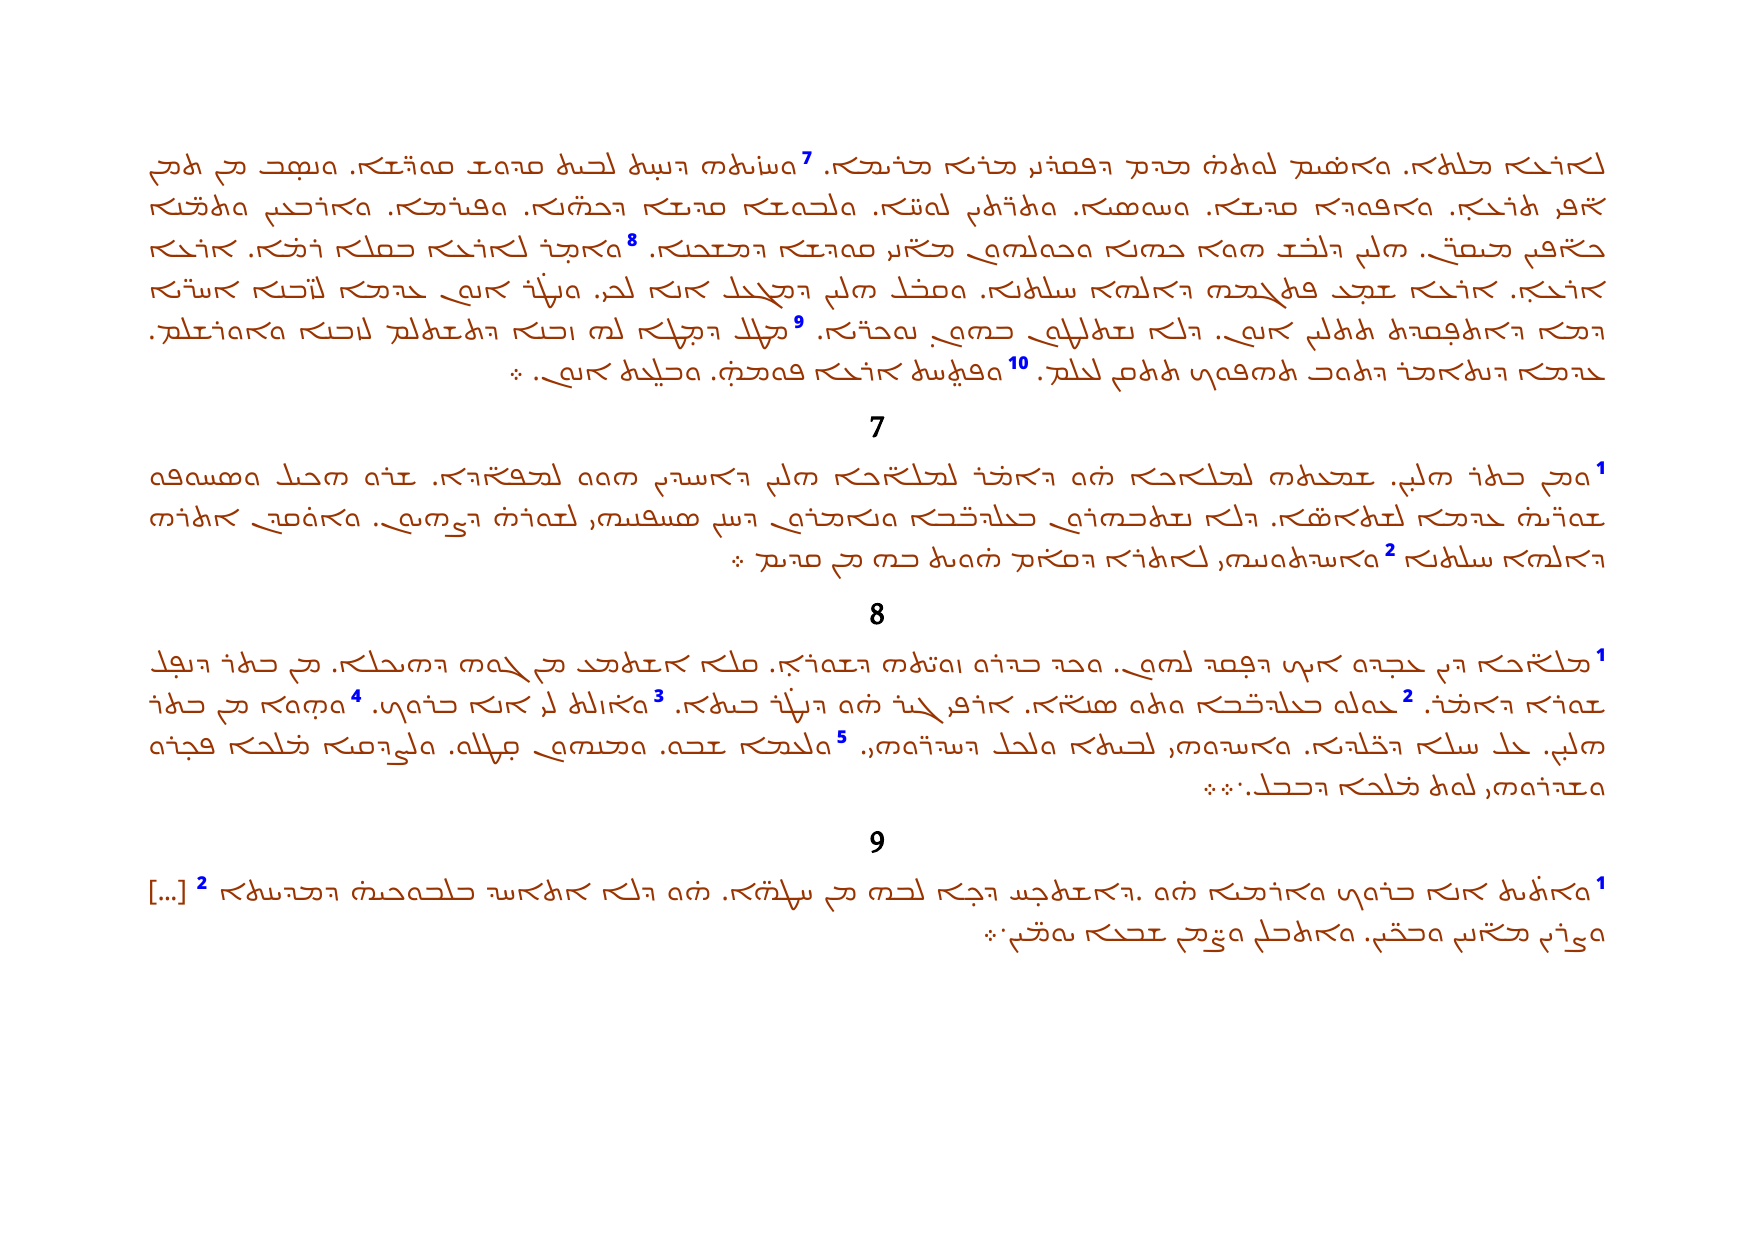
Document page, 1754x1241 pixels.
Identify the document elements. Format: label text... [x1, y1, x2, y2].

text 1 ܘܐܬ̇ܝܬ ܐܢܐ ܒܪܘܟ ܘܐܪܡܝܐ ܗ̇ܘ .ܕܐܫܬܟ̣ܚ ܕܟ̣ܐ ܠܒܗ ܡܢ ܚܛܗ̈ܐ. ܗ̇ܘ ܕܠܐ ܐܬܐܚܕ ܒܠܒܘܟܝܗ̇ ܕܡܕܝܢܬܐ 2 […] ܘܨܪܝܢ ܡܐ̈ܢܝܢ ܘܒܟ̈ܝܢ. ܘܐܬܒܠܢ ܘܨ̈ܡܢ ܫܒܥܐ ܝܘܡ̈ܝܢ܁܀ [148, 873, 1606, 956]
text 1 ܘܡܢ ܒܬܪ ܗܠܝ̣ܢ. ܫܡܥܬܗ ܠܡܠܐܟܐ ܗ̇ܘ ܕܐܡ̇ܪ ܠܡܠܐ̈ܟܐ ܗܠܝܢ ܕܐܚܝܕܝܢ ܗܘܘ ܠܡܦܐ̈ܕܐ. ܫܪܘ ܗܟܝܠ ܘܣܚܘܦܘ ܫܘܖ̈ܝܗ̇ ܥܕܡܐ ܠܫܬܐܣ̈ܐ. ܕܠܐ ܢܫܬܒܗܪܘܢ ܒܥܠܕܒ̈ܒܐ ܘܢܐܡܪܘܢ ܕܚܢܢ ܣܚܦܢܝܗܝ ܠܫܘܪܗ̇ ܕܨܗܝܘܢ. ܘܐܘ̇ܩܕܢ ܐܬܪܗ ܕܐܠܗܐ ܚܝܠܬܢܐ 2 ܘܐܚܕܬܘܢܝܗܝ ܠܐܬܪܐ ܕܩܐ̇ܡ ܗ̇ܘܝܬ ܒܗ ܡܢ ܩܕܝܡ ܀ [148, 458, 1606, 582]
text 1 ܡܠܐ̈ܟܐ ܕܝܢ ܥܒ̣ܕܘ ܐܝܟ ܕܦ̣ܩܕ ܠܗܘܢ. ܘܟܕ ܒܕܪܘ ܙܘܝ̈ܬܗ ܕܫܘܪܐ̣. ܩܠܐ ܐܫܬܡܥ ܡܢ ܓܘܗ ܕܗܝܟܠܐ. ܡܢ ܒܬܪ ܕܢܦ̣ܠ ܫܘܪܐ ܕܐܡ̇ܪ. 2 ܥܘܠܘ ܒܥܠܕܒ̈ܒܐ ܘܬܘ ܣܢܐ̈ܐ. ܐܪܦܝ ܓܝܪ ܗ̇ܘ ܕܢܛ̇ܪ ܒܝܬܐ. 3 ܘܐ̇ܙܠܬ ܠܝ ܐܢܐ ܒܪܘܟ. 4 ܘܗ̣ܘܐ ܡܢ ܒܬܪ ܗܠܝ̣ܢ. ܥܠ ܚܝܠܐ ܕܟ̈ܠܕܝܐ. ܘܐܚܕܘܗܝ ܠܒܝܬܐ ܘܠܟܠ ܕܚܕܖ̈ܘܗܝ. 5 ܘܠܥܡܐ ܫܒܘ. ܘܡܢܗܘܢ ܩ̣ܛܠܘ. ܘܠܨܕܩܝܐ ܡ̇ܠܟܐ ܦܟ̣ܪܘ ܘܫܕܪܘܗܝ ܠܘܬ ܡ̇ܠܟܐ ܕܒܒܠ.܁܀܀ [148, 645, 1606, 810]
text 9 [148, 822, 1606, 861]
text 8 [148, 594, 1606, 633]
text 1 ܘܗ̣ܘܐ ܠܝܘܡܐ ܕܡܚܪ̣. ܘܗܐ ܚܝܠܐ ܕܟ̈ܠܕܝܐ ܟܪܟܗ̇ ܠܡܕܝܢܬܐ. ܘܒܥܕܢ ܪܡܫܐ̣. ܫܒܩܬܗ ܠܥܡܐ ܐܢܐ ܒܪܘܟ. ܘܢ̇ܦܩܬ ܘܩ̣ܡ̇ܬ ܠܝ ܥܠ ܒܠܘܛܐ. 2 ܘܡܬܥܝܩ ܗ̇ܘܝܬ ܥܠ ܨܗܝܘܢ ܘܡܬܬܢܚ ܥܠ ܫܒܝܬܐ ܕܐܬܬ ܥܠ ܥܡܐ. 3 ܘܗܐ ܡܢ ܫܠܝܐ. ܪܘܚܐ ܕܚܝܠܐ ܐܪܝܡܬܢܝ. ܘܐܣܩܬܢܝ ܠܥܠ ܡܢ ܫܘܪܗ̇ ܕܐܘܪܫܠܡ ܠܥܠ. 4 ܘܚ̇ܙܝܬ ܘܗܐ ܐܪܒܥܐ ܡܠܐ̈ܟܝܢ ܩܝ̇ܡܝܢ ܥܠ ܐܖ̈ܒܥܬܝܗܝܢ ܙܘܝ̈ܬܗ̇ ܕܡܕܝܢܬܐ. ܟܕ ܐܚܝܕܝܢ ܗܘܘ ܚܕ ܚܕ ܡܢܗܘܢ ܠܡܦܐܕܐ ܕܢܘܪܐ ܒܐܝ̈ܕܘܗܝ. 5 ܘܡܠܐܟܐ ܐܚܪܢܐ ܢܚܬ ܗܘܐ ܡܢ ܫܡܝܐ ܘܐܡ̣ܪ ܠܗܘܢ. ܐܚܘܕܘ ܠܡܦܐ̈ܕܝܟܘܢ ܘܠܐ ܬܕܠܩܘܢ. ܥܕܡܐ ܕܐܡ̇ܪ ܠܟܘܢ. 6 ܐܫܬ̇ܕܪܬ ܓܝܪ ܕܠܘܩܕܡ ܐܡ̇ܪ ܠܐܪܥܐ ܡܠܬܐ. ܘܐܣ̇ܝܡ ܠܘܬܗ̇ ܡܕܡ ܕܦܩܕ̇ܢܝ ܡܪܝܐ ܡܪܝܡܐ. 7 ܘܚܙ̇ܝܬܗ ܕܢܚ̣ܬ ܠܒܝܬ ܩܕܘܫ ܩܘܕ̈ܫܐ. ܘܢܣ̣ܒ ܡܢ ܬܡܢ ܐ̈ܦܝ ܬܪܥܐ̣. ܘܐܦܘܕܐ ܩܕܝܫܐ. ܘܚܘܣܝܐ. ܘܬܖ̈ܬܝܢ ܠܘܚ̈ܐ. ܘܠܒܘܫܐ ܩܕܝܫܐ ܕܟܗ̈ܢܐ. ܘܦܝܪܡܐ. ܘܐܪܒܥܝܢ ܘܬܡ̈ܢܐ ܟܐ̈ܦܝܢ ܡܝܩܖ̈ܢ. ܗܠܝܢ ܕܠܒ̇ܫ ܗܘܐ ܟܗܢܐ ܘܟܘܠܗܘܢ ܡܐ̈ܢܝ ܩܘܕܫܐ ܕܡܫܟܢܐ. 8 ܘܐܡ̣ܪ ܠܐܪܥܐ ܒܩܠܐ ܪܡ̇ܐ. ܐܪܥܐ ܐܪܥܐ̣. ܐܪܥܐ ܫܡ̣ܥ ܦܬܓܡܗ ܕܐܠܗܐ ܚܝܠܬܢܐ. ܘܩܒ̇ܠ ܗܠܝܢ ܕܡܓܥܠ ܐܢܐ ܠܟܝ. ܘܢܛ̇ܪ ܐܢܘܢ ܥܕܡܐ ܠܙ̈ܒܢܐ ܐܚܖ̈ܝܐ ܕܡܐ ܕܐܬܦ̣ܩܕܬ ܬܬܠܝܢ ܐܢܘܢ. ܕܠܐ ܢܫܬܠܛܘܢ ܒܗܘܢ̣ ܢܘܟܖ̈ܝܐ. 9 ܡܛܠ ܕܡ̣ܛܐ ܠܗ ܙܒܢܐ ܕܬܫܬܠܡ ܠܙܒܢܐ ܘܐܘܪܫܠܡ. ܥܕܡܐ ܕܢܬܐܡܪ ܕܬܘܒ ܬܗܦܘܟ ܬܬܩܢ ܠܥܠܡ. 10 ܘܦܬ̤ܚܬ ܐܪܥܐ ܦܘܡܗ̣̇. ܘܒܠ̤ܥܬ ܐܢܘܢ. ܀ [148, 148, 1606, 394]
text 7 [148, 407, 1606, 446]
